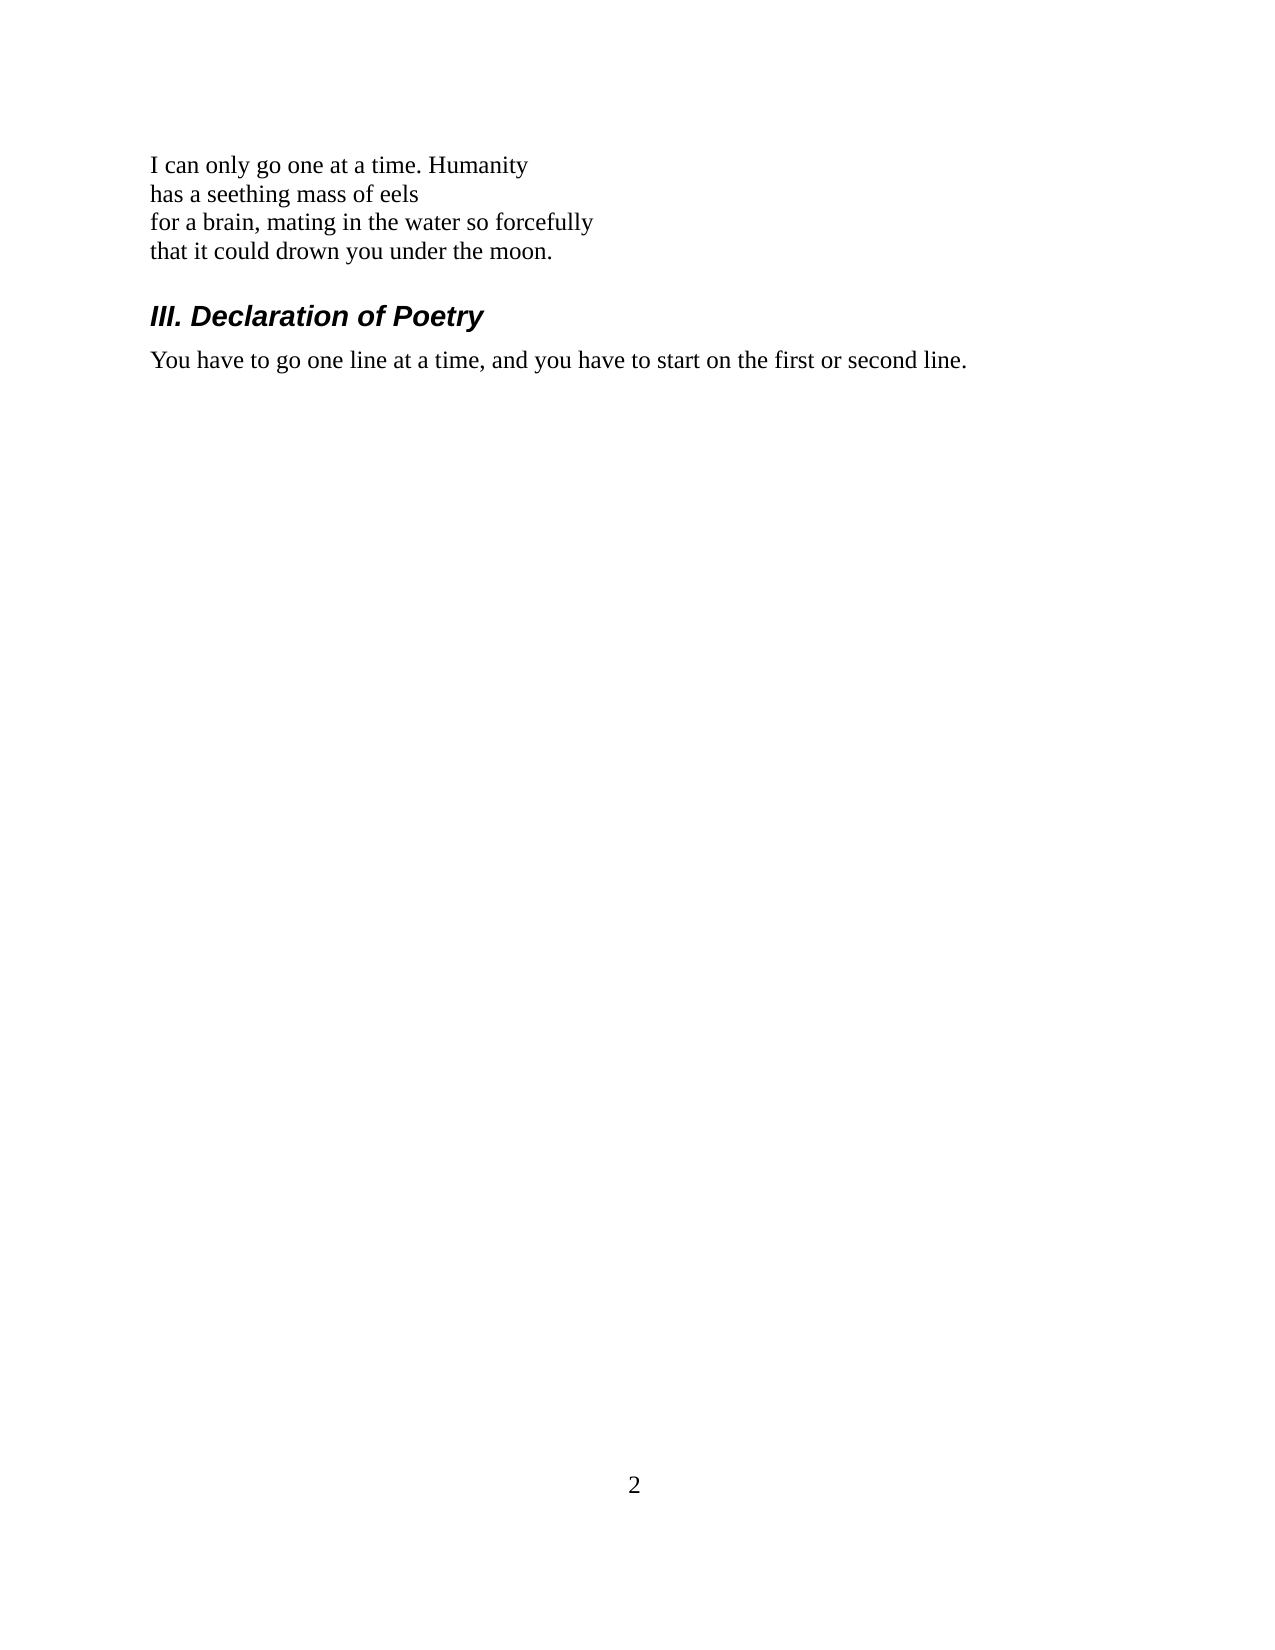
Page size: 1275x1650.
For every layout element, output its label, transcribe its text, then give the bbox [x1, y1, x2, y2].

text I can only go one at a time. Humanity has a seething mass of eels for a brain, mating in the water so forcefully that it could drown you under the moon. [150, 150, 1125, 265]
text You have to go one line at a time, and you have to start on the first or second line. [150, 345, 1125, 374]
subtitle III. Declaration of Poetry [150, 299, 1125, 332]
